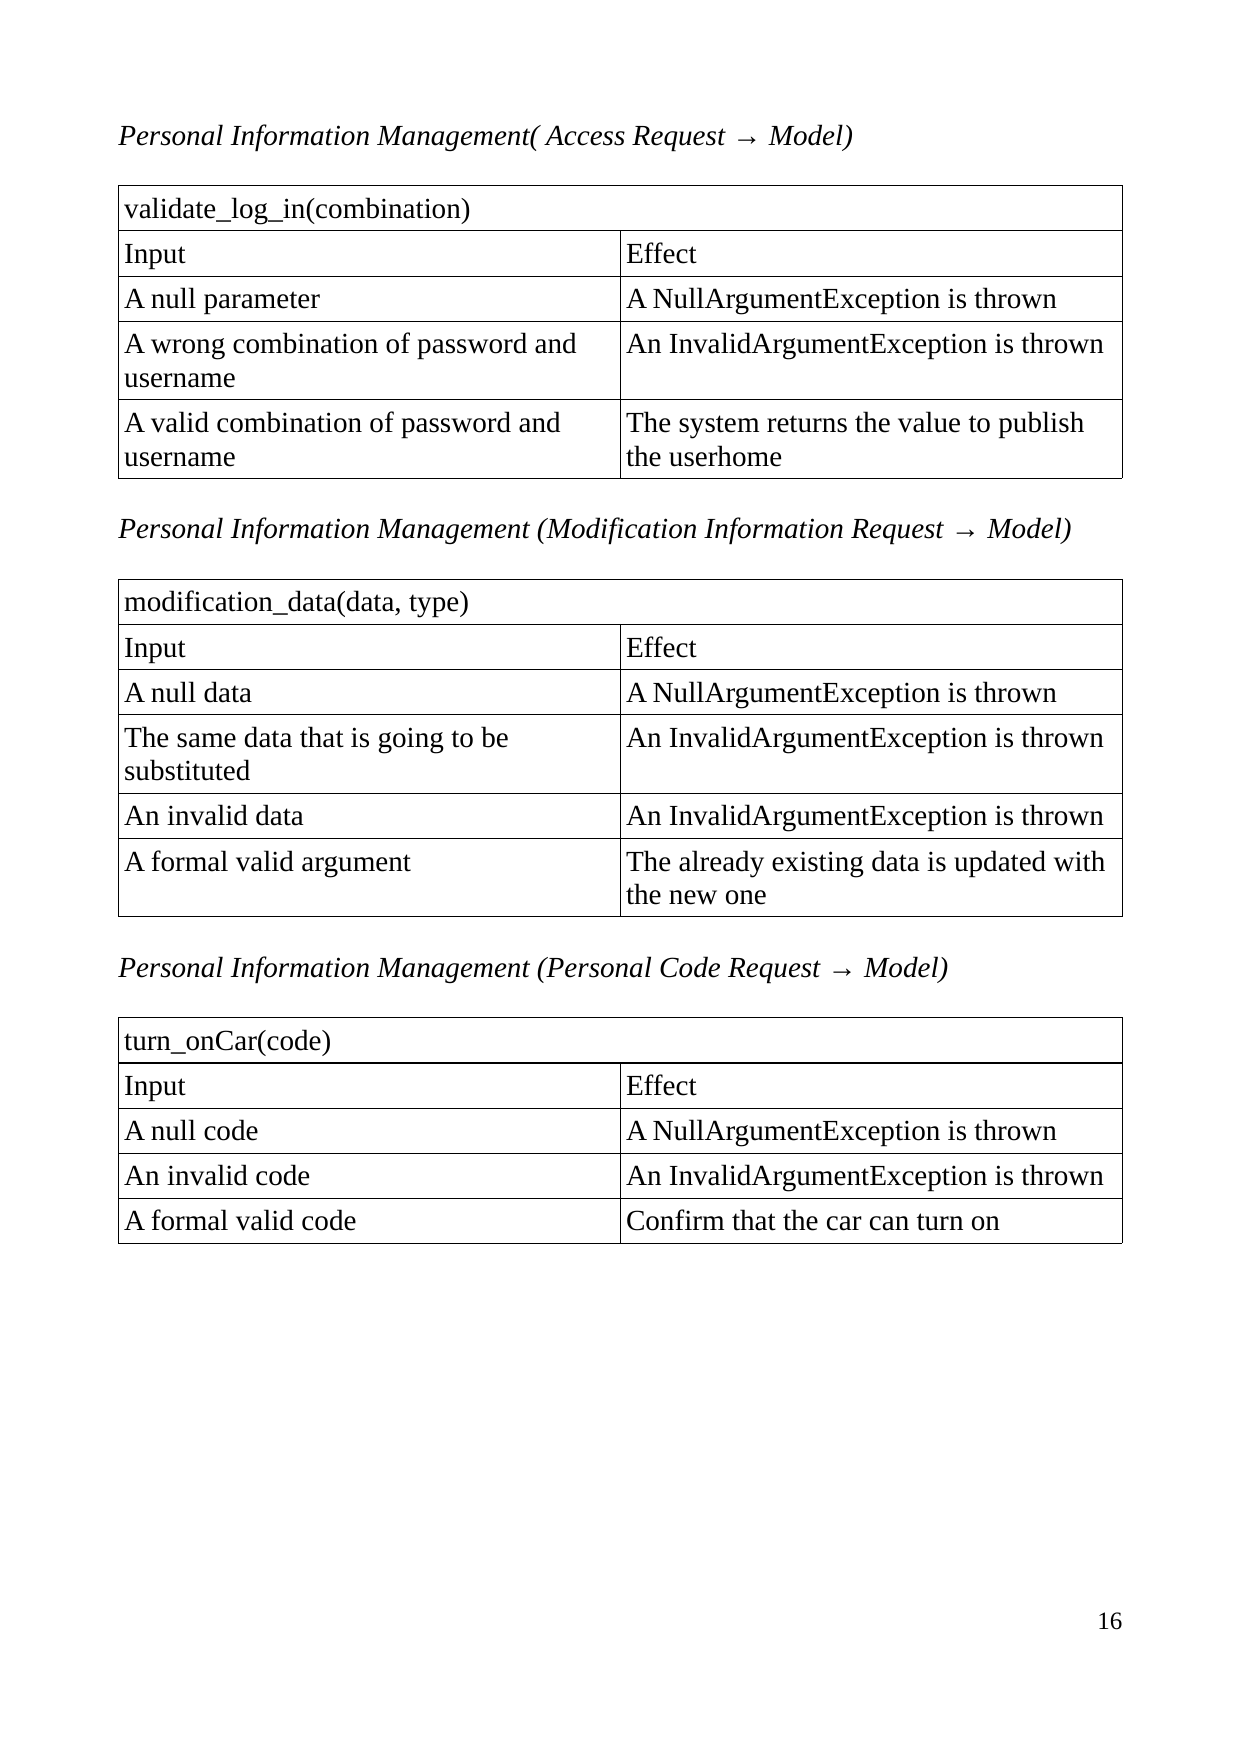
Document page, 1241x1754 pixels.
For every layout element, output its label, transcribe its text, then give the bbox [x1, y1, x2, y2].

text Personal Information Management (Personal Code Request → Model) [118, 950, 1122, 984]
table_cell An InvalidArgumentException is thrown [621, 1154, 1122, 1198]
table_cell An InvalidArgumentException is thrown [621, 715, 1122, 793]
table_header Input [119, 1064, 620, 1107]
text Personal Information Management( Access Request → Model) [118, 118, 1122, 152]
table_header turn_onCar(code) [119, 1018, 1122, 1062]
table_header Input [119, 231, 620, 276]
table_header Effect [621, 625, 1122, 669]
table_header Effect [621, 1064, 1122, 1107]
text Personal Information Management (Modification Information Request → Model) [118, 512, 1122, 545]
table_header Effect [621, 231, 1122, 276]
table_header Input [119, 625, 620, 669]
table_cell A formal valid argument [119, 839, 620, 916]
table_cell A NullArgumentException is thrown [621, 277, 1122, 321]
table_cell An InvalidArgumentException is thrown [621, 794, 1122, 838]
table_cell An invalid data [119, 794, 620, 838]
table_cell A NullArgumentException is thrown [621, 1109, 1122, 1153]
table_cell An InvalidArgumentException is thrown [621, 322, 1122, 399]
table_cell The same data that is going to be substituted [119, 715, 620, 793]
table_header validate_log_in(combination) [119, 186, 1122, 230]
table_header modification_data(data, type) [119, 580, 1122, 624]
table_cell The system returns the value to publish the userhome [621, 400, 1122, 478]
table_cell A null code [119, 1109, 620, 1153]
table_cell Confirm that the car can turn on [621, 1199, 1122, 1243]
table_cell The already existing data is updated with the new one [621, 839, 1122, 916]
table_cell A formal valid code [119, 1199, 620, 1243]
table_cell A null parameter [119, 277, 620, 321]
table_cell A null data [119, 670, 620, 714]
table_cell A NullArgumentException is thrown [621, 670, 1122, 714]
table_cell A valid combination of password and username [119, 400, 620, 478]
table_cell A wrong combination of password and username [119, 322, 620, 399]
table_cell An invalid code [119, 1154, 620, 1198]
